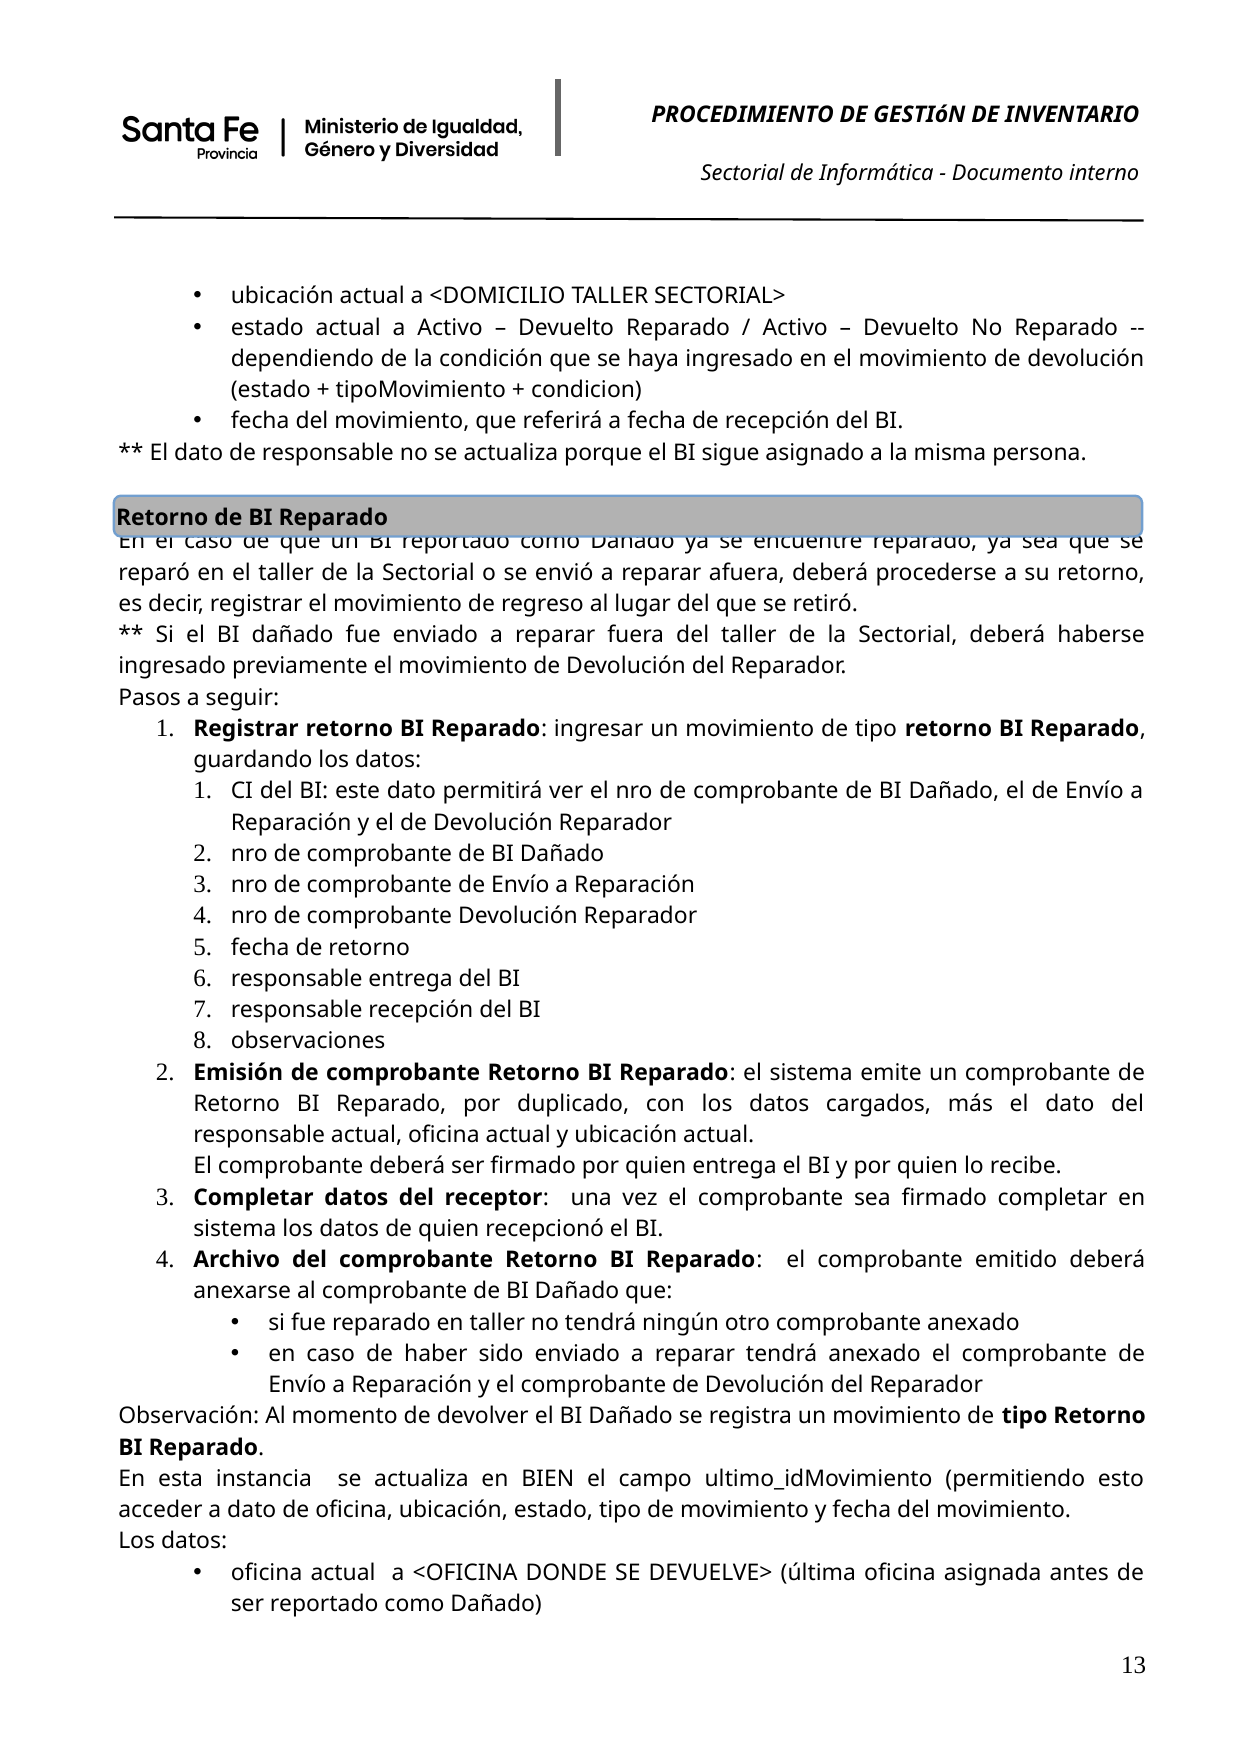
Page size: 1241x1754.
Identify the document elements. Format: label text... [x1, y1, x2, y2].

list estado actual a Activo – Devuelto Reparado / Activo – Devuelto No Reparado --dependiendo de la condición que se haya ingresado en el movimiento de devolución (estado + tipoMovimiento + condicion) [193, 311, 1146, 404]
list responsable entrega del BI [193, 962, 1146, 993]
list El comprobante deberá ser firmado por quien entrega el BI y por quien lo recibe. [156, 1149, 1146, 1181]
text Los datos: [118, 1524, 1146, 1556]
list CI del BI: este dato permitirá ver el nro de comprobante de BI Dañado, el de Envío a Reparación y el de Devolución Reparador [193, 774, 1146, 837]
list fecha del movimiento, que referirá a fecha de recepción del BI. [193, 404, 1146, 436]
list Registrar retorno BI Reparado: ingresar un movimiento de tipo retorno BI Reparado, guardando los datos: [156, 712, 1146, 774]
list Completar datos del receptor: una vez el comprobante sea firmado completar en sistema los datos de quien recepcionó el BI. [156, 1181, 1146, 1243]
list fecha de retorno [193, 931, 1146, 962]
list oficina actual a <OFICINA DONDE SE DEVUELVE> (última oficina asignada antes de ser reportado como Dañado) [193, 1556, 1146, 1618]
list nro de comprobante de BI Dañado [193, 837, 1146, 868]
list responsable recepción del BI [193, 993, 1146, 1024]
list nro de comprobante Devolución Reparador [193, 899, 1146, 931]
text Observación: Al momento de devolver el BI Dañado se registra un movimiento de tipo Retorno BI Reparado. [118, 1399, 1146, 1462]
text ** El dato de responsable no se actualiza porque el BI sigue asignado a la misma persona. [118, 436, 1146, 467]
text Pasos a seguir: [118, 681, 1146, 712]
list si fue reparado en taller no tendrá ningún otro comprobante anexado [231, 1306, 1146, 1337]
list nro de comprobante de Envío a Reparación [193, 868, 1146, 899]
text ** Si el BI dañado fue enviado a reparar fuera del taller de la Sectorial, deberá haberse ingresado previamente el movimiento de Devolución del Reparador. [118, 618, 1146, 681]
list en caso de haber sido enviado a reparar tendrá anexado el comprobante de Envío a Reparación y el comprobante de Devolución del Reparador [231, 1337, 1146, 1399]
picture [102, 100, 550, 170]
text En el caso de que un BI reportado como Dañado ya se encuentre reparado, ya sea que se reparó en el taller de la Sectorial o se envió a reparar afuera, deberá procederse a su retorno, es decir, registrar el movimiento de regreso al lugar del que se retiró. [118, 524, 1146, 618]
list ubicación actual a <DOMICILIO TALLER SECTORIAL> [193, 279, 1146, 311]
list Archivo del comprobante Retorno BI Reparado: el comprobante emitido deberá anexarse al comprobante de BI Dañado que: [156, 1243, 1146, 1306]
list observaciones [193, 1024, 1146, 1056]
text En esta instancia se actualiza en BIEN el campo ultimo_idMovimiento (permitiendo esto acceder a dato de oficina, ubicación, estado, tipo de movimiento y fecha del movimiento. [118, 1462, 1146, 1524]
list Emisión de comprobante Retorno BI Reparado: el sistema emite un comprobante de Retorno BI Reparado, por duplicado, con los datos cargados, más el dato del responsable actual, oficina actual y ubicación actual. [156, 1056, 1146, 1149]
